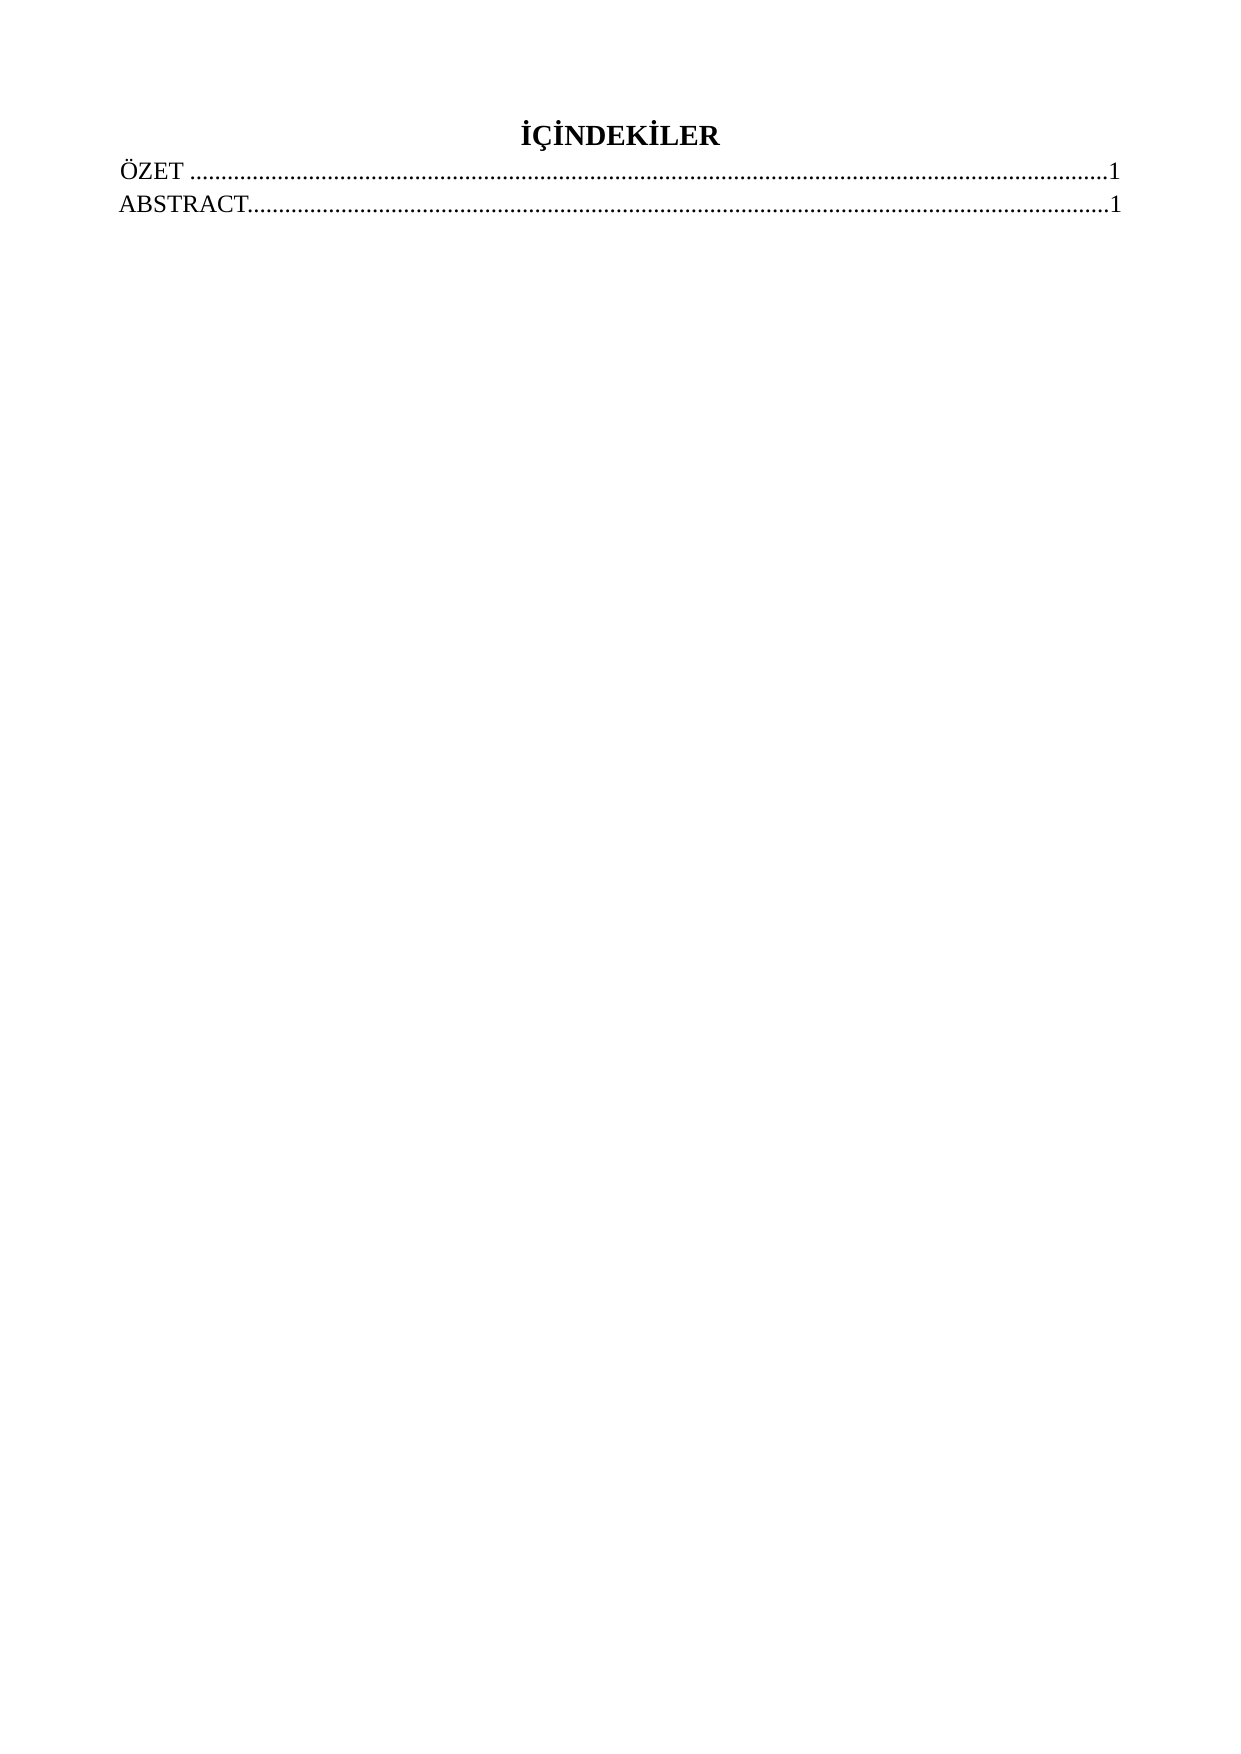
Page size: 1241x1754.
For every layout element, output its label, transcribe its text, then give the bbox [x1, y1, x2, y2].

text İÇİNDEKİLER ÖZET ...................................................................................................................................................1 ABSTRACT..........................................................................................................................................1 [118, 118, 1122, 218]
